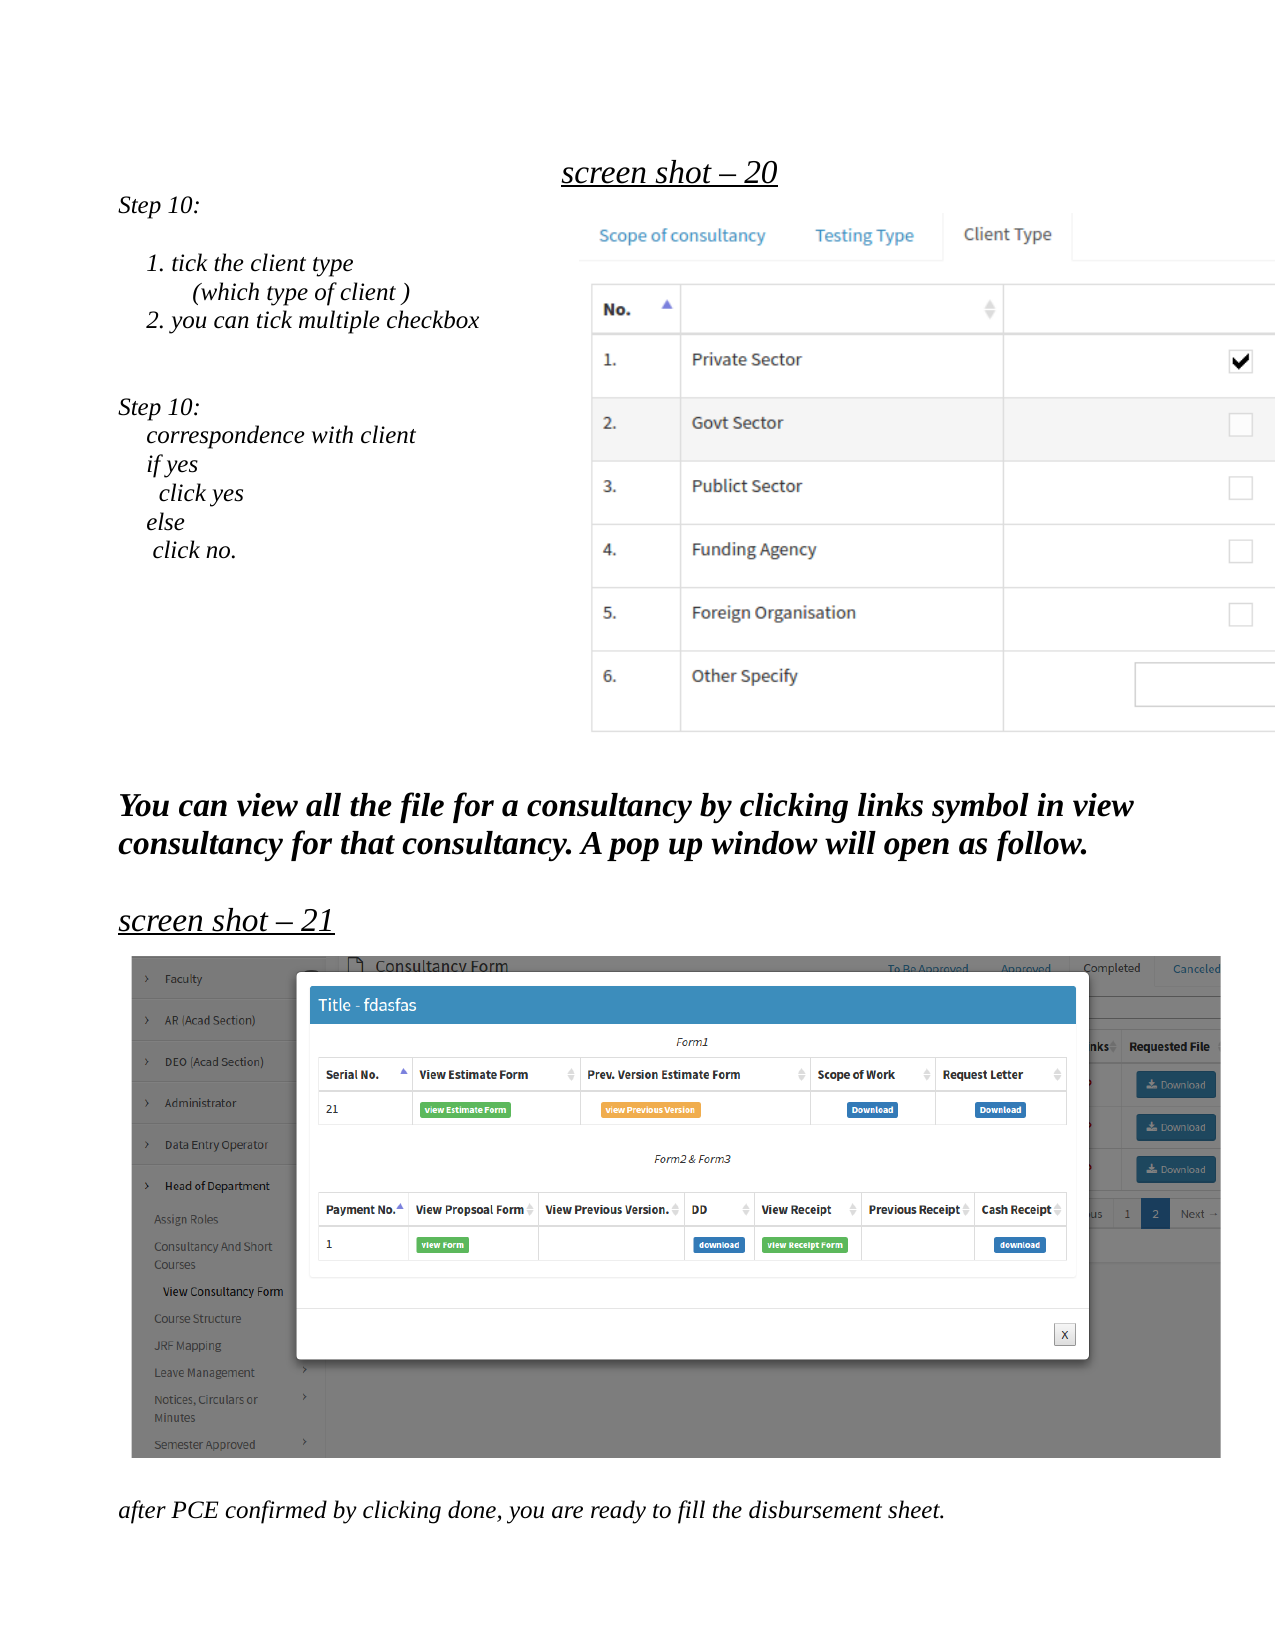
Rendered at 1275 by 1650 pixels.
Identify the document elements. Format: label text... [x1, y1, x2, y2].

text click yes [118, 478, 579, 507]
text 1. tick the client type [118, 248, 579, 277]
text (which type of client ) [118, 277, 579, 306]
text screen shot – 21 [118, 900, 1157, 938]
text You can view all the file for a consultancy by clicking links symbol in view consultancy for that consultancy. A pop up window will open as follow. [118, 785, 1157, 861]
text correspondence with client [118, 421, 579, 449]
text click no. [118, 536, 579, 564]
text if yes [118, 449, 579, 478]
picture [131, 956, 1221, 1458]
text Step 10: [118, 191, 1157, 219]
picture [579, 213, 914, 750]
text screen shot – 20 [118, 152, 1157, 191]
text else [118, 507, 579, 536]
text after PCE confirmed by clicking done, you are ready to fill the disbursement sheet. [118, 1496, 1157, 1524]
text 2. you can tick multiple checkbox [118, 306, 579, 334]
text Step 10: [118, 392, 579, 421]
